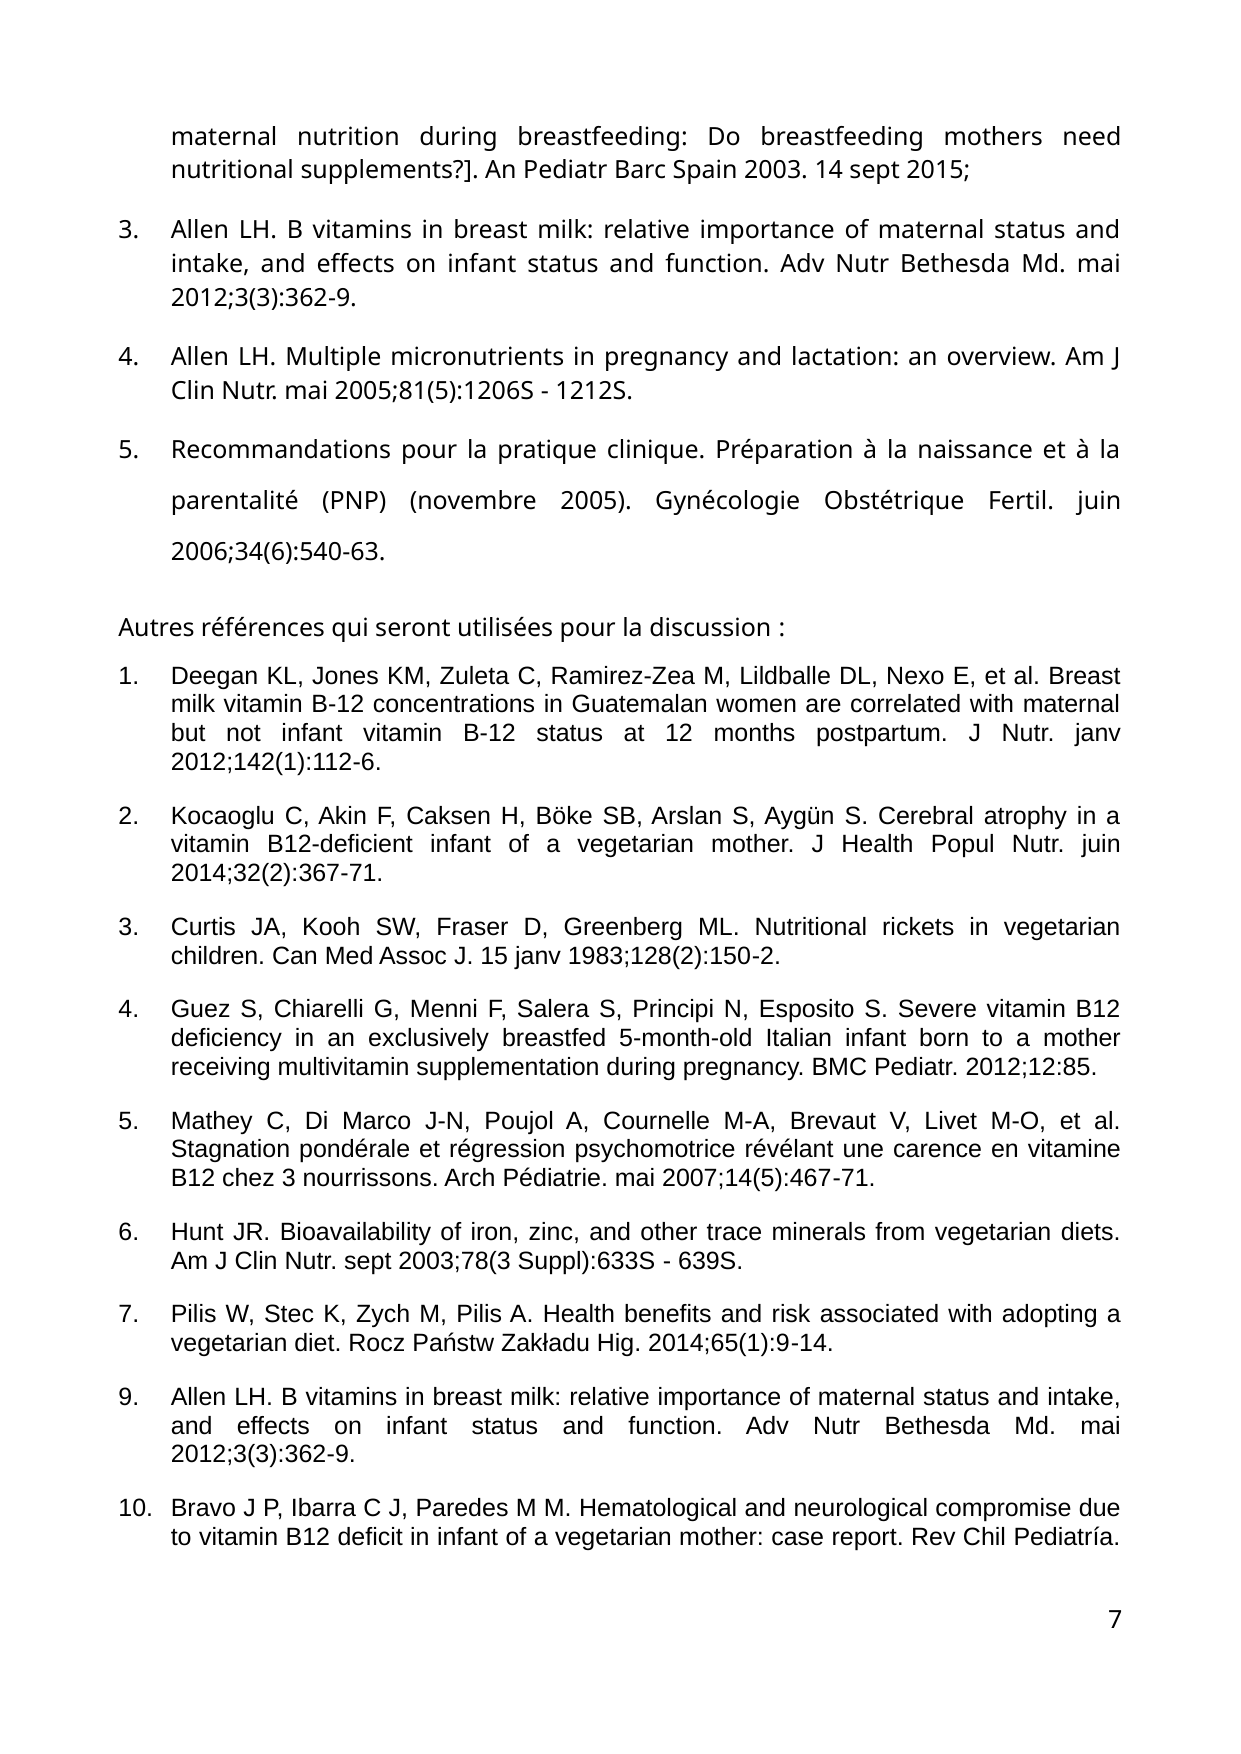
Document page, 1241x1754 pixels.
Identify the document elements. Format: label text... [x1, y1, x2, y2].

text 7. Pilis W, Stec K, Zych M, Pilis A. Health benefits and risk associated with adopting a vegetarian diet. Rocz Państw Zakładu Hig. 2014;65(1):9‑14. [118, 1299, 1122, 1357]
text 5. Mathey C, Di Marco J-N, Poujol A, Cournelle M-A, Brevaut V, Livet M-O, et al. Stagnation pondérale et régression psychomotrice révélant une carence en vitamine B12 chez 3 nourrissons. Arch Pédiatrie. mai 2007;14(5):467‑71. [118, 1106, 1122, 1192]
text 3. Curtis JA, Kooh SW, Fraser D, Greenberg ML. Nutritional rickets in vegetarian children. Can Med Assoc J. 15 janv 1983;128(2):150‑2. [118, 912, 1122, 969]
text 3. Allen LH. B vitamins in breast milk: relative importance of maternal status and intake, and effects on infant status and function. Adv Nutr Bethesda Md. mai 2012;3(3):362‑9. [118, 211, 1122, 313]
text 4. Guez S, Chiarelli G, Menni F, Salera S, Principi N, Esposito S. Severe vitamin B12 deficiency in an exclusively breastfed 5-month-old Italian infant born to a mother receiving multivitamin supplementation during pregnancy. BMC Pediatr. 2012;12:85. [118, 994, 1122, 1081]
text Autres références qui seront utilisées pour la discussion : [118, 610, 1122, 644]
text 4. Allen LH. Multiple micronutrients in pregnancy and lactation: an overview. Am J Clin Nutr. mai 2005;81(5):1206S ‑ 1212S. [118, 338, 1122, 407]
text 6. Hunt JR. Bioavailability of iron, zinc, and other trace minerals from vegetarian diets. Am J Clin Nutr. sept 2003;78(3 Suppl):633S ‑ 639S. [118, 1217, 1122, 1274]
text 10. Bravo J P, Ibarra C J, Paredes M M. Hematological and neurological compromise due to vitamin B12 deficit in infant of a vegetarian mother: case report. Rev Chil Pediatría. [118, 1493, 1122, 1551]
text 1. Deegan KL, Jones KM, Zuleta C, Ramirez-Zea M, Lildballe DL, Nexo E, et al. Breast milk vitamin B-12 concentrations in Guatemalan women are correlated with maternal but not infant vitamin B-12 status at 12 months postpartum. J Nutr. janv 2012;142(1):112‑6. [118, 661, 1122, 776]
text 2. Kocaoglu C, Akin F, Caksen H, Böke SB, Arslan S, Aygün S. Cerebral atrophy in a vitamin B12-deficient infant of a vegetarian mother. J Health Popul Nutr. juin 2014;32(2):367‑71. [118, 801, 1122, 887]
text maternal nutrition during breastfeeding: Do breastfeeding mothers need nutritional supplements?]. An Pediatr Barc Spain 2003. 14 sept 2015; [118, 118, 1122, 186]
text 5. Recommandations pour la pratique clinique. Préparation à la naissance et à la parentalité (PNP) (novembre 2005). Gynécologie Obstétrique Fertil. juin 2006;34(6):540‑63. [118, 432, 1122, 568]
text 9. Allen LH. B vitamins in breast milk: relative importance of maternal status and intake, and effects on infant status and function. Adv Nutr Bethesda Md. mai 2012;3(3):362‑9. [118, 1382, 1122, 1468]
